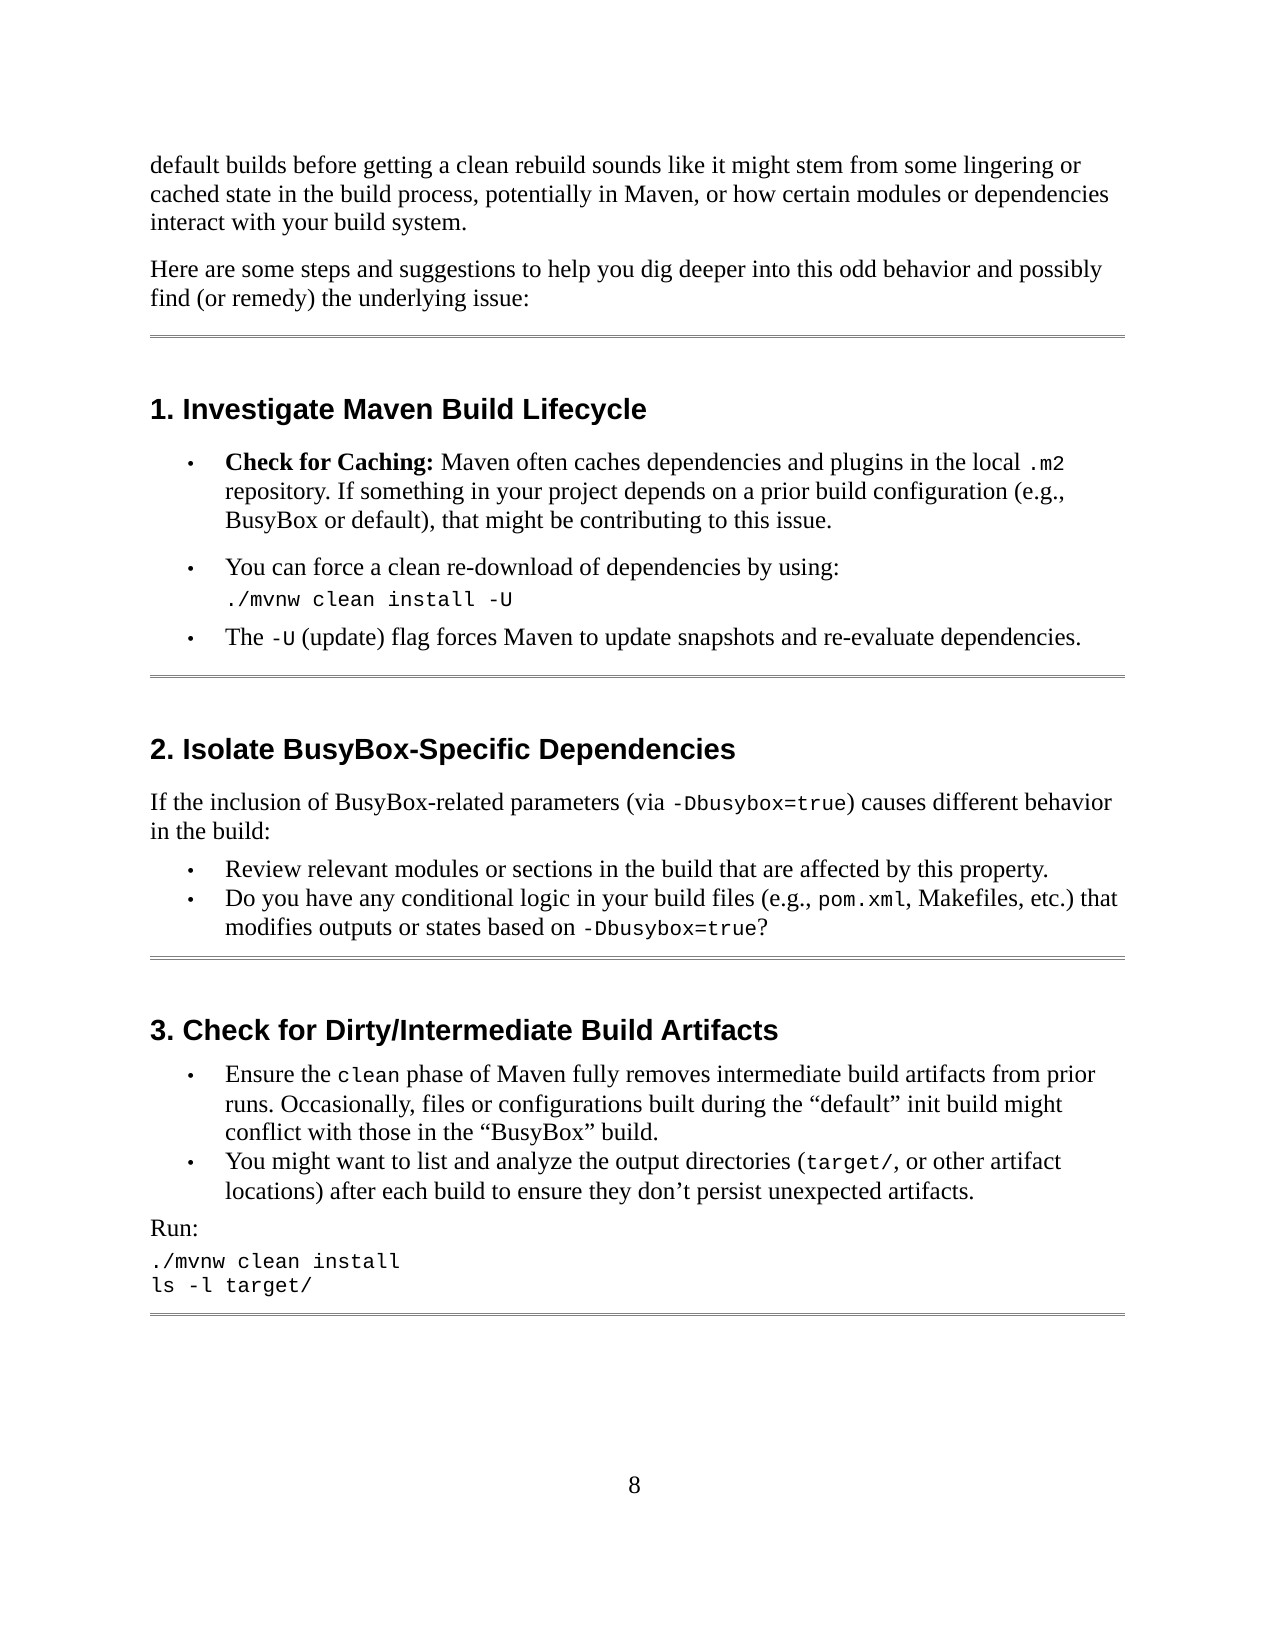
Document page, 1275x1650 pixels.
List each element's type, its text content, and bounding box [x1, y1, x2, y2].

subtitle 2. Isolate BusyBox-Specific Dependencies [150, 732, 1125, 765]
list Check for Caching: Maven often caches dependencies and plugins in the local .m2 repository. If something in your project depends on a prior build configuration (e.g., BusyBox or default), that might be contributing to this issue. [187, 447, 1125, 534]
subtitle 3. Check for Dirty/Intermediate Build Artifacts [150, 1013, 1125, 1047]
list You can force a clean re-download of dependencies by using: [187, 552, 1125, 581]
text default builds before getting a clean rebuild sounds like it might stem from some lingering or cached state in the build process, potentially in Maven, or how certain modules or dependencies interact with your build system. [150, 150, 1125, 236]
text Here are some steps and suggestions to help you dig deeper into this odd behavior and possibly find (or remedy) the underlying issue: [150, 254, 1125, 312]
list ./mvnw clean install -U [187, 589, 1125, 613]
text Run: [150, 1213, 1125, 1242]
list Do you have any conditional logic in your build files (e.g., pom.xml, Makefiles, etc.) that modifies outputs or states based on -Dbusybox=true? [187, 883, 1125, 942]
list You might want to list and analyze the output directories (target/, or other artifact locations) after each build to ensure they don’t persist unexpected artifacts. [187, 1146, 1125, 1204]
list Ensure the clean phase of Maven fully removes intermediate build artifacts from prior runs. Occasionally, files or configurations built during the “default” init build might conflict with those in the “BusyBox” build. [187, 1059, 1125, 1146]
list Review relevant modules or sections in the build that are affected by this property. [187, 854, 1125, 883]
list The -U (update) flag forces Maven to update snapshots and re-evaluate dependencies. [187, 622, 1125, 652]
text If the inclusion of BusyBox-related parameters (via -Dbusybox=true) causes different behavior in the build: [150, 787, 1125, 845]
subtitle 1. Investigate Maven Build Lifecycle [150, 392, 1125, 425]
text ./mvnw clean install [150, 1251, 1125, 1275]
text ls -l target/ [150, 1275, 1125, 1298]
